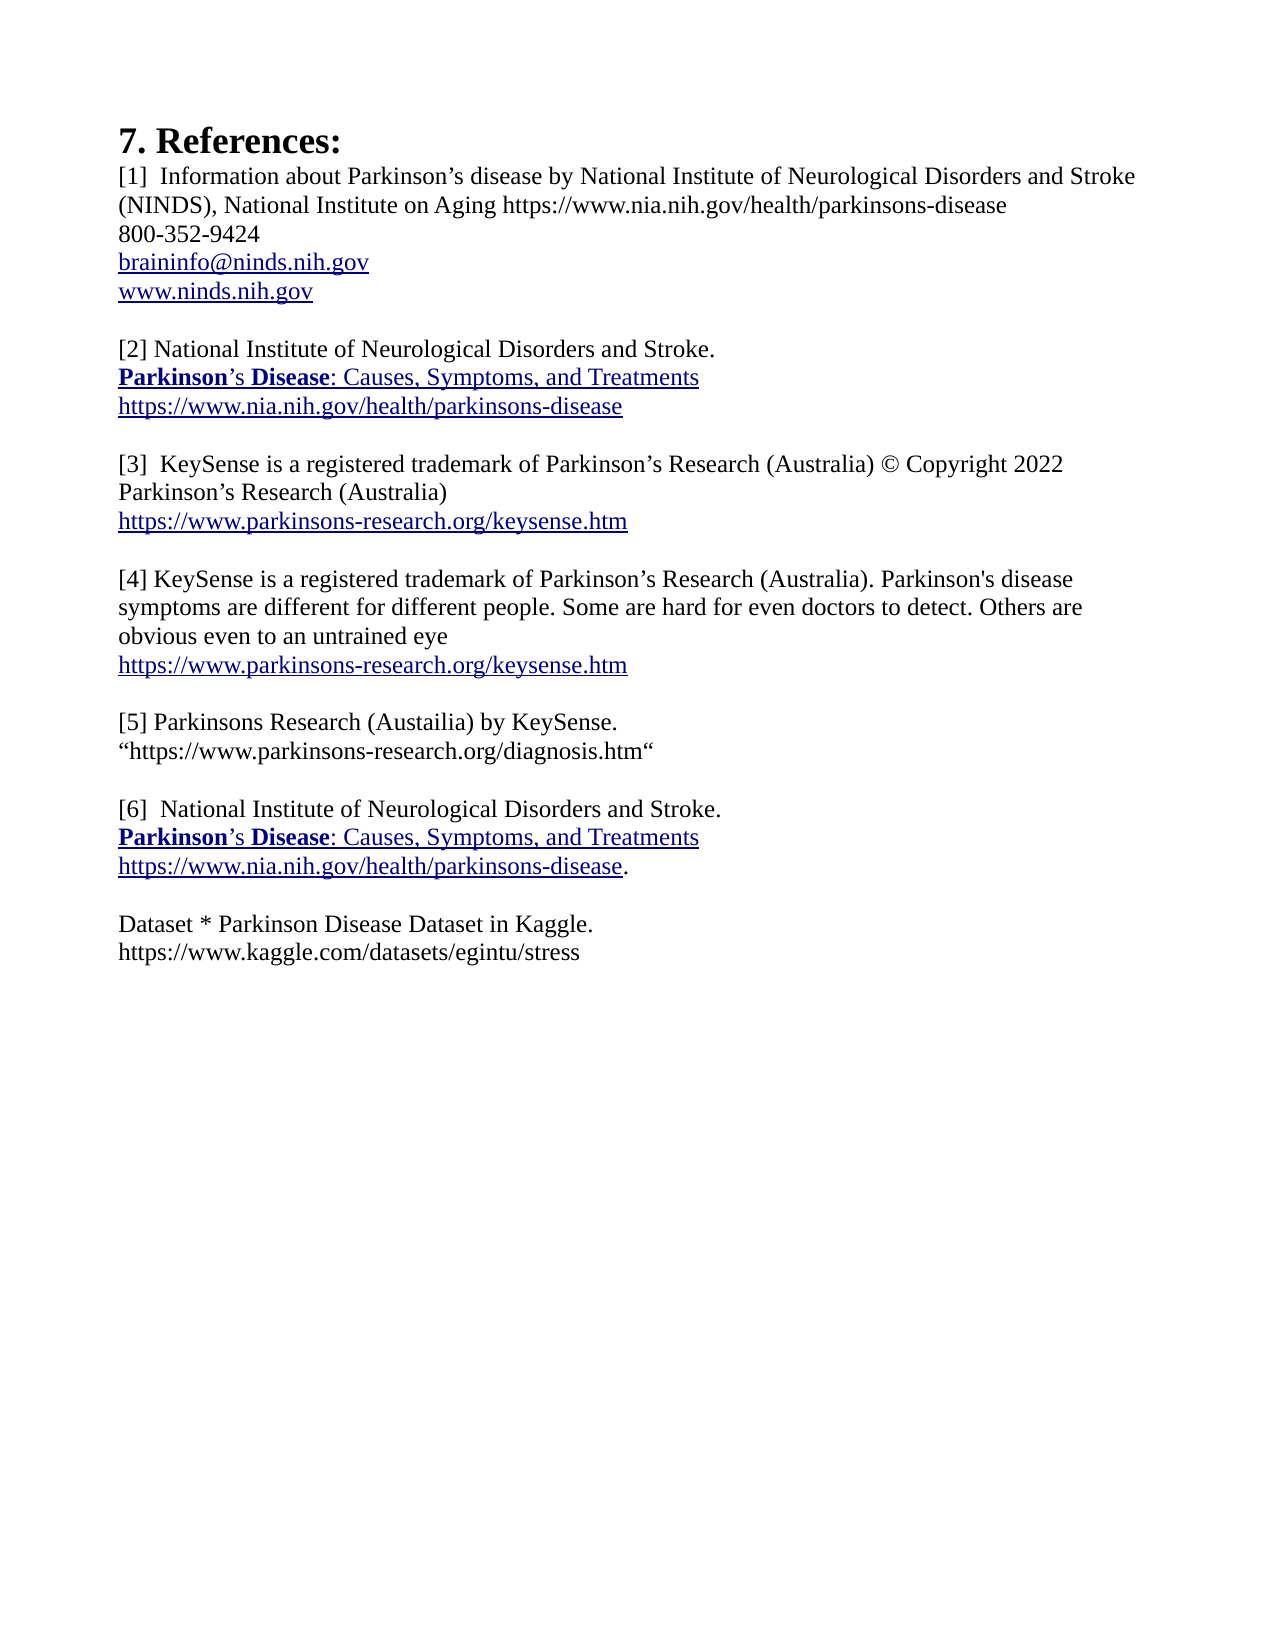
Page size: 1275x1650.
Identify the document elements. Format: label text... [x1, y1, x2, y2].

text https://www.nia.nih.gov/health/parkinsons-disease [118, 391, 1157, 420]
text Dataset * Parkinson Disease Dataset in Kaggle. [118, 909, 1157, 937]
text [4] KeySense is a registered trademark of Parkinson’s Research (Australia). Parkinson's disease symptoms are different for different people. Some are hard for even doctors to detect. Others are obvious even to an untrained eye [118, 564, 1157, 650]
text [3] KeySense is a registered trademark of Parkinson’s Research (Australia) © Copyright 2022 Parkinson’s Research (Australia) [118, 449, 1157, 506]
text https://www.kaggle.com/datasets/egintu/stress [118, 937, 1157, 966]
text 7. References: [118, 118, 1157, 161]
text [5] Parkinsons Research (Austailia) by KeySense. [118, 707, 1157, 736]
text https://www.nia.nih.gov/health/parkinsons-disease. [118, 851, 1157, 880]
text [1] Information about Parkinson’s disease by National Institute of Neurological Disorders and Stroke (NINDS), National Institute on Aging https://www.nia.nih.gov/health/parkinsons-disease 800-352-9424 [118, 161, 1157, 247]
text [2] National Institute of Neurological Disorders and Stroke. [118, 334, 1157, 362]
text Parkinson’s Disease: Causes, Symptoms, and Treatments [118, 362, 1157, 391]
text https://www.parkinsons-research.org/keysense.htm [118, 506, 1157, 535]
text “https://www.parkinsons-research.org/diagnosis.htm“ [118, 736, 1157, 765]
text [6] National Institute of Neurological Disorders and Stroke. [118, 794, 1157, 822]
text braininfo@ninds.nih.gov www.ninds.nih.gov [118, 247, 1157, 305]
text https://www.parkinsons-research.org/keysense.htm [118, 650, 1157, 679]
text Parkinson’s Disease: Causes, Symptoms, and Treatments [118, 822, 1157, 851]
